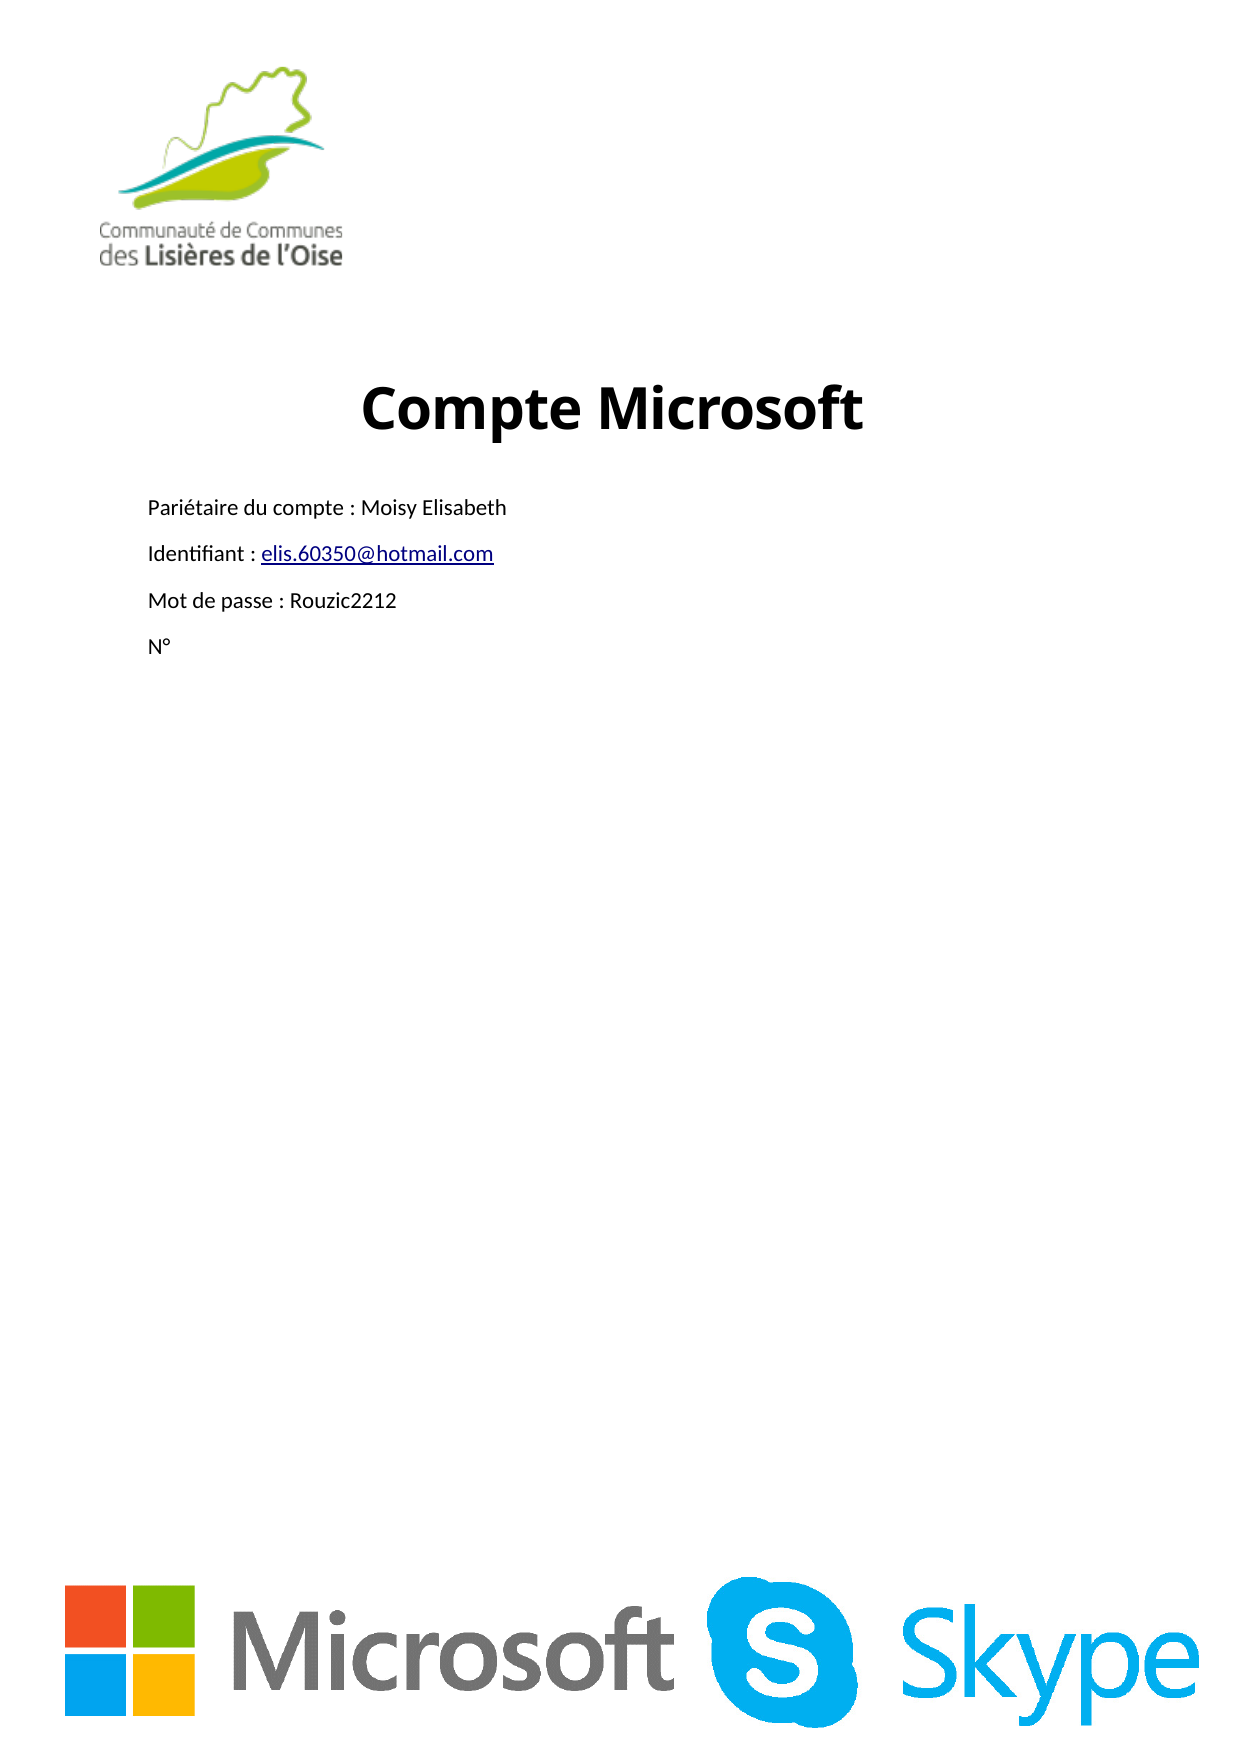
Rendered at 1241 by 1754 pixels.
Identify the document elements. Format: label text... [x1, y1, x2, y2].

text Compte Microsoft [148, 367, 1093, 446]
text N° [148, 632, 1093, 661]
text Pariétaire du compte : Moisy Elisabeth [148, 493, 1093, 521]
text Mot de passe : Rouzic2212 [148, 586, 1093, 614]
text Identifiant : elis.60350@hotmail.com [148, 539, 1093, 567]
